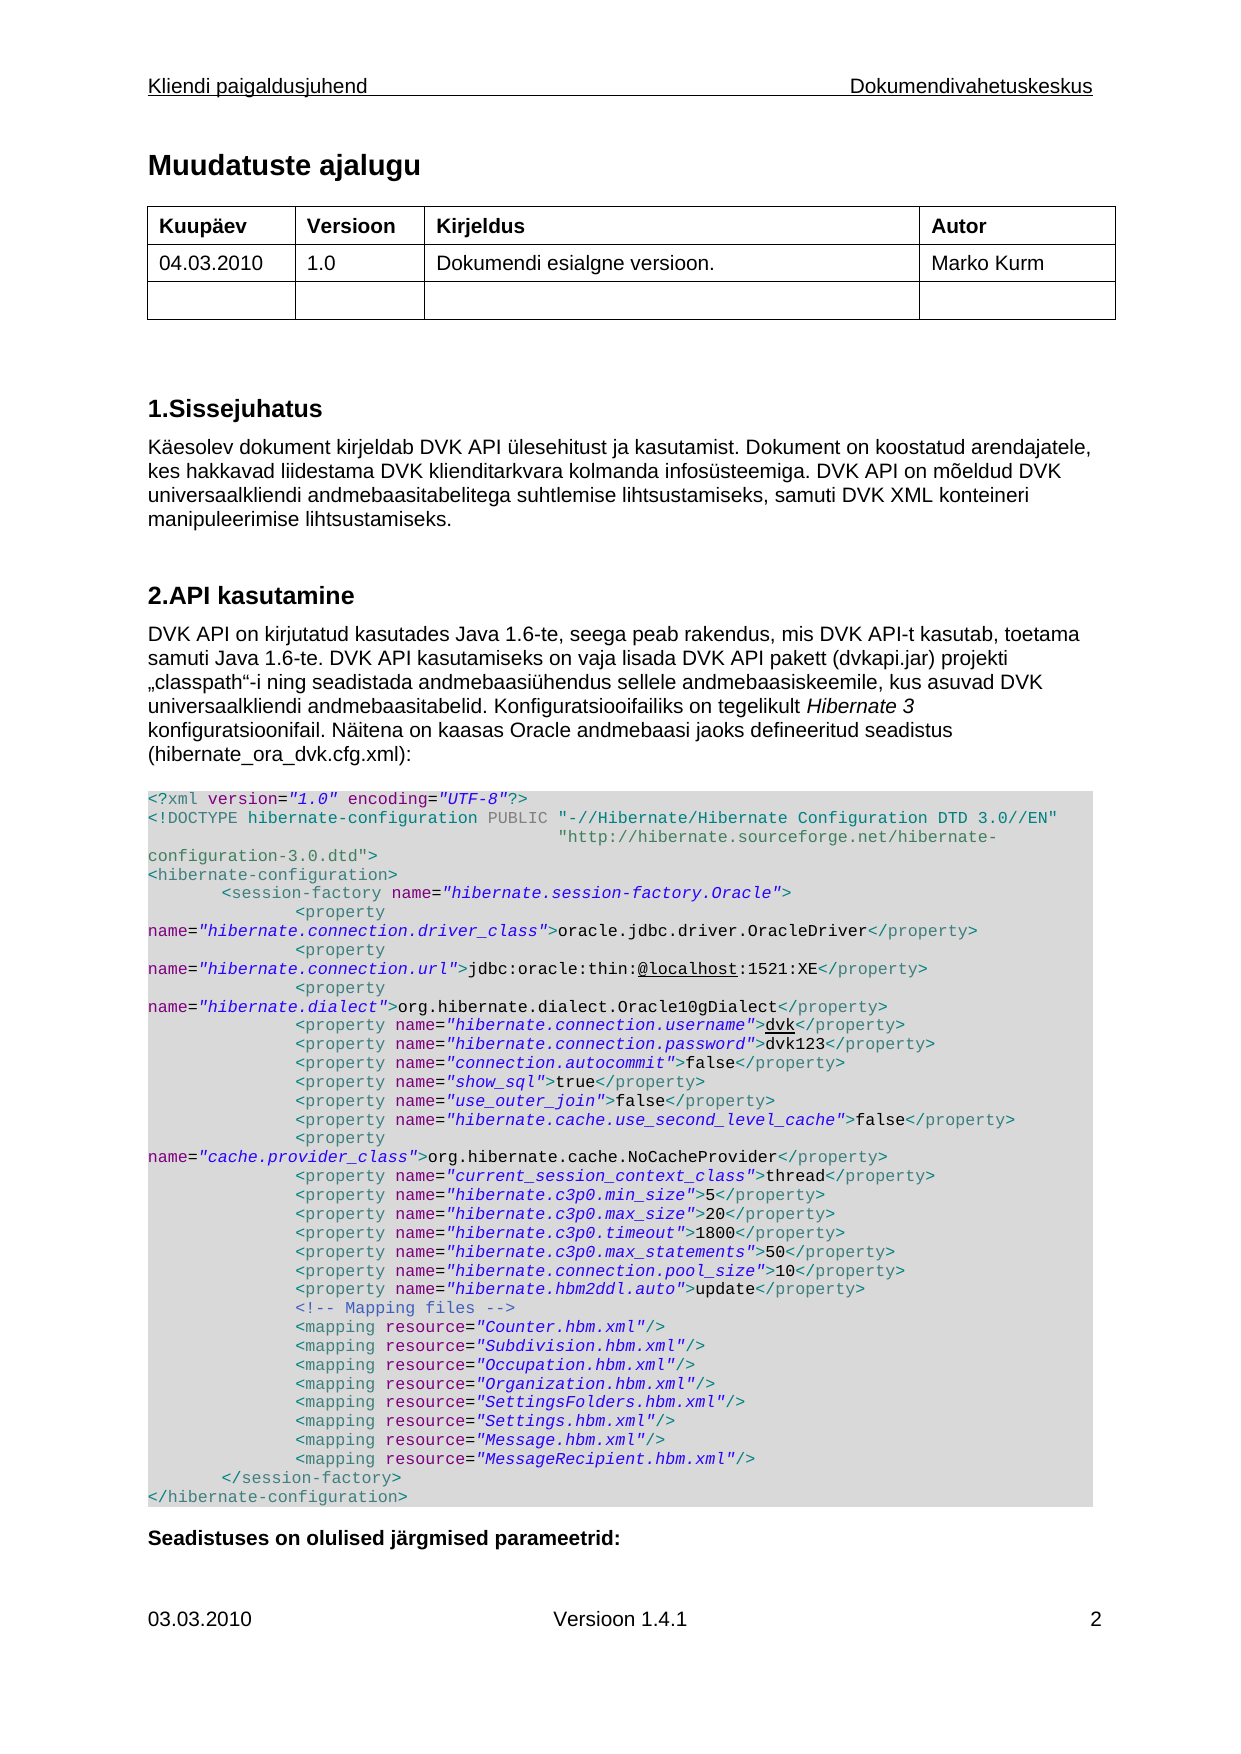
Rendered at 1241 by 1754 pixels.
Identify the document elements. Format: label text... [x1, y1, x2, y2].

text <!-- Mapping files --> [148, 1300, 1093, 1319]
text DVK API on kirjutatud kasutades Java 1.6-te, seega peab rakendus, mis DVK API-t kasutab, toetama samuti Java 1.6-te. DVK API kasutamiseks on vaja lisada DVK API pakett (dvkapi.jar) projekti „classpath“-i ning seadistada andmebaasiühendus sellele andmebaasiskeemile, kus asuvad DVK universaalkliendi andmebaasitabelid. Konfiguratsiooifailiks on tegelikult Hibernate 3 konfiguratsioonifail. Näitena on kaasas Oracle andmebaasi jaoks defineeritud seadistus (hibernate_ora_dvk.cfg.xml): [148, 622, 1093, 766]
table_cell Marko Kurm [920, 245, 1115, 281]
text <property name="hibernate.c3p0.max_size">20</property> [148, 1206, 1093, 1224]
text <mapping resource="Counter.hbm.xml"/> [148, 1319, 1093, 1337]
text </session-factory> [148, 1469, 1093, 1488]
table_header Versioon [296, 207, 424, 244]
table_cell Dokumendi esialgne versioon. [425, 245, 919, 281]
text <property name="use_outer_join">false</property> [148, 1092, 1093, 1111]
text Muudatuste ajalugu [148, 148, 1093, 181]
text <mapping resource="Settings.hbm.xml"/> [148, 1413, 1093, 1432]
table_cell [148, 282, 295, 319]
table_cell [920, 282, 1115, 319]
text <property name="hibernate.c3p0.min_size">5</property> [148, 1187, 1093, 1206]
table_cell 04.03.2010 [148, 245, 295, 281]
table_cell [425, 282, 919, 319]
text <property name="connection.autocommit">false</property> [148, 1055, 1093, 1073]
text <property name="hibernate.connection.url">jdbc:oracle:thin:@localhost:1521:XE</property> [148, 942, 1093, 979]
text <?xml version="1.0" encoding="UTF-8"?> [148, 791, 1093, 809]
table_cell 1.0 [296, 245, 424, 281]
text Käesolev dokument kirjeldab DVK API ülesehitust ja kasutamist. Dokument on koostatud arendajatele, kes hakkavad liidestama DVK klienditarkvara kolmanda infosüsteemiga. DVK API on mõeldud DVK universaalkliendi andmebaasitabelitega suhtlemise lihtsustamiseks, samuti DVK XML konteineri manipuleerimise lihtsustamiseks. [148, 435, 1093, 531]
text <mapping resource="MessageRecipient.hbm.xml"/> [148, 1451, 1093, 1469]
subtitle Sissejuhatus [148, 394, 1093, 422]
text <property name="hibernate.hbm2ddl.auto">update</property> [148, 1281, 1093, 1300]
text <property name="hibernate.connection.username">dvk</property> [148, 1017, 1093, 1036]
table_header Kirjeldus [425, 207, 919, 244]
text <property name="hibernate.dialect">org.hibernate.dialect.Oracle10gDialect</property> [148, 979, 1093, 1017]
table_header Kuupäev [148, 207, 295, 244]
table_header Autor [920, 207, 1115, 244]
text <property name="hibernate.c3p0.max_statements">50</property> [148, 1243, 1093, 1262]
text Seadistuses on olulised järgmised parameetrid: [148, 1526, 1093, 1550]
text <mapping resource="Message.hbm.xml"/> [148, 1432, 1093, 1451]
text "http://hibernate.sourceforge.net/hibernate-configuration-3.0.dtd"> [148, 828, 1093, 866]
text <property name="hibernate.c3p0.timeout">1800</property> [148, 1224, 1093, 1243]
text <mapping resource="SettingsFolders.hbm.xml"/> [148, 1394, 1093, 1413]
text <property name="cache.provider_class">org.hibernate.cache.NoCacheProvider</property> [148, 1130, 1093, 1168]
text <property name="show_sql">true</property> [148, 1073, 1093, 1092]
text <session-factory name="hibernate.session-factory.Oracle"> [148, 885, 1093, 904]
text <hibernate-configuration> [148, 866, 1093, 885]
text <property name="hibernate.cache.use_second_level_cache">false</property> [148, 1111, 1093, 1130]
text <property name="hibernate.connection.pool_size">10</property> [148, 1262, 1093, 1281]
text <mapping resource="Organization.hbm.xml"/> [148, 1375, 1093, 1394]
text <property name="current_session_context_class">thread</property> [148, 1168, 1093, 1187]
text <property name="hibernate.connection.password">dvk123</property> [148, 1036, 1093, 1055]
text <mapping resource="Subdivision.hbm.xml"/> [148, 1337, 1093, 1356]
text <!DOCTYPE hibernate-configuration PUBLIC "-//Hibernate/Hibernate Configuration DTD 3.0//EN" [148, 809, 1093, 828]
text <mapping resource="Occupation.hbm.xml"/> [148, 1356, 1093, 1375]
subtitle API kasutamine [148, 581, 1093, 609]
text <property name="hibernate.connection.driver_class">oracle.jdbc.driver.OracleDriver</property> [148, 904, 1093, 942]
table_cell [296, 282, 424, 319]
text </hibernate-configuration> [148, 1488, 1093, 1507]
